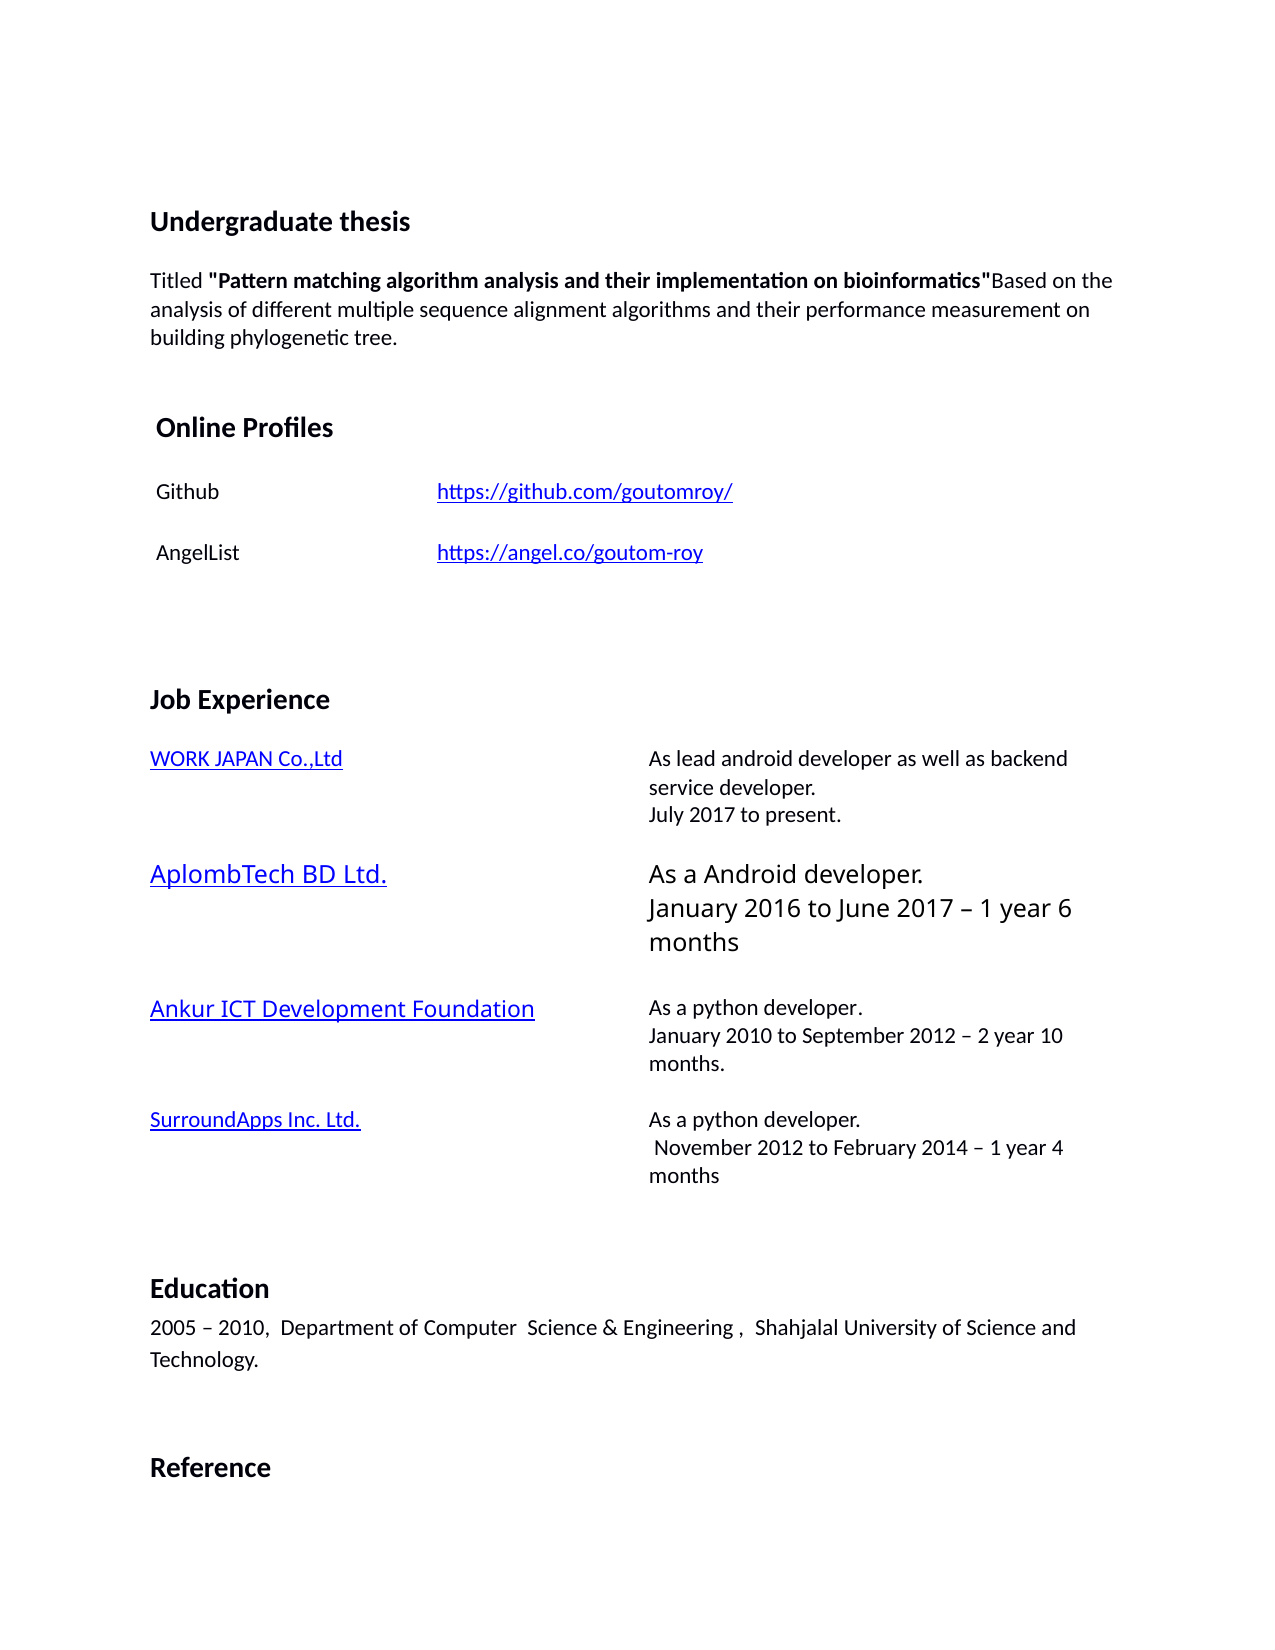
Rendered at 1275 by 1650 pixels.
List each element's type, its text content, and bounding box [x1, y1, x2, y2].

table_cell Titled "Pattern matching algorithm analysis and their implementation on bioinformatics"Based on the analysis of different multiple sequence alignment algorithms and their performance measurement on building phylogenetic tree. [138, 267, 1136, 351]
table_cell As a Android developer. January 2016 to June 2017 – 1 year 6 months [637, 857, 1136, 993]
table_header Online Profiles [150, 404, 1125, 472]
table_header Undergraduate thesis [138, 203, 1136, 267]
table_cell SurroundApps Inc. Ltd. [138, 1105, 637, 1217]
table_cell Github [150, 472, 431, 532]
table_cell AplombTech BD Ltd. [138, 857, 637, 993]
table_cell WORK JAPAN Co.,Ltd [138, 745, 637, 857]
table_cell As a python developer. January 2010 to September 2012 – 2 year 10 months. [637, 993, 1136, 1105]
table_cell As a python developer. November 2012 to February 2014 – 1 year 4 months [637, 1105, 1136, 1217]
table_cell AngelList [150, 532, 431, 592]
table_cell Ankur ICT Development Foundation [138, 993, 637, 1105]
table_cell https://github.com/goutomroy/ [431, 472, 1125, 532]
table_header Reference [138, 1450, 1136, 1498]
table_cell As lead android developer as well as backend service developer. July 2017 to present. [637, 745, 1136, 857]
table_cell https://angel.co/goutom-roy [431, 532, 1125, 592]
table_cell 2005 – 2010, Department of Computer Science & Engineering , Shahjalal University of Science and Technology. [138, 1313, 1136, 1396]
table_header Job Experience [138, 645, 1136, 744]
table_header Education [138, 1270, 1136, 1313]
